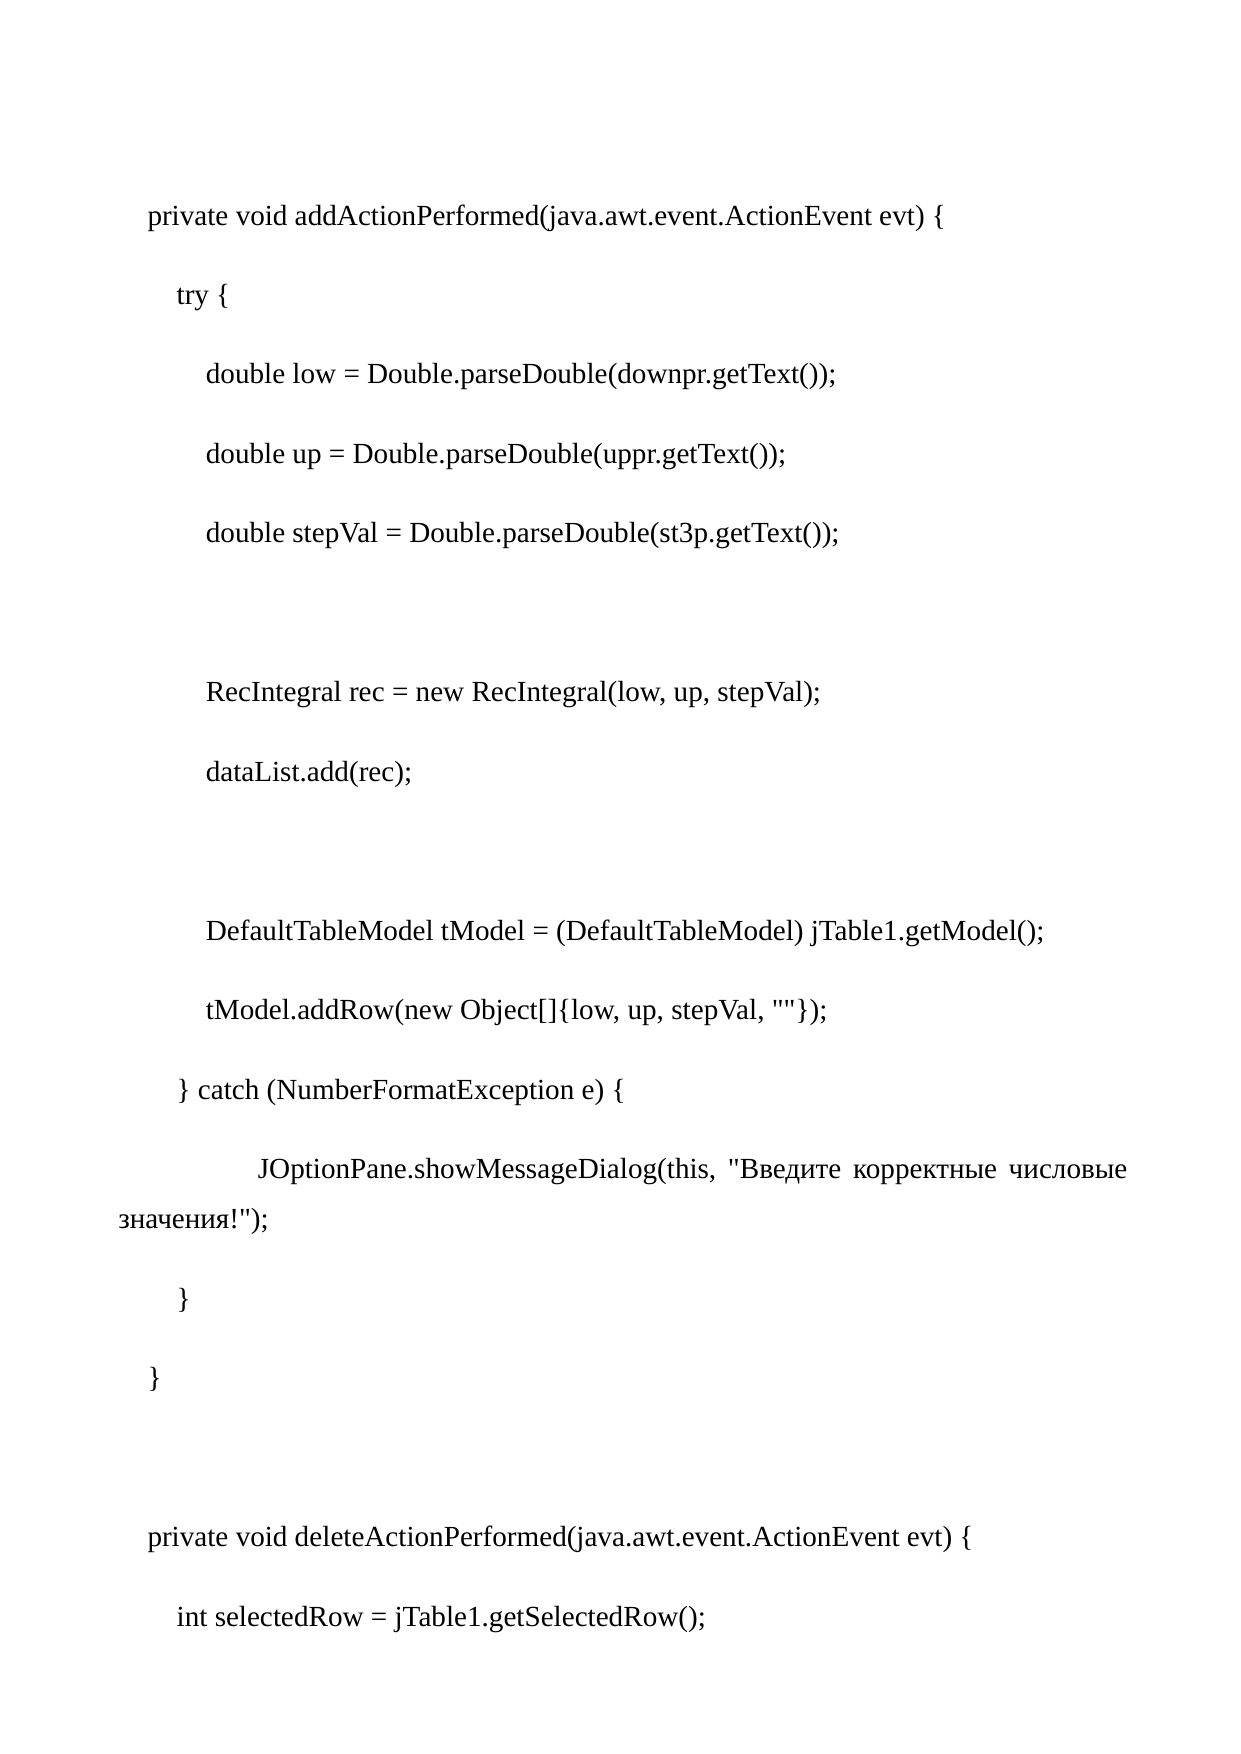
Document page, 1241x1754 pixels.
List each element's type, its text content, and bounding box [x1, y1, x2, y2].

text double low = Double.parseDouble(downpr.getText()); [118, 357, 1128, 390]
text } [118, 1281, 1128, 1315]
text } [118, 1361, 1128, 1394]
text private void addActionPerformed(java.awt.event.ActionEvent evt) { [118, 198, 1128, 231]
text int selectedRow = jTable1.getSelectedRow(); [118, 1599, 1128, 1633]
text JOptionPane.showMessageDialog(this, "Введите корректные числовые значения!"); [118, 1151, 1128, 1235]
text DefaultTableModel tModel = (DefaultTableModel) jTable1.getModel(); [118, 913, 1128, 946]
text dataList.add(rec); [118, 754, 1128, 787]
text try { [118, 277, 1128, 311]
text RecIntegral rec = new RecIntegral(low, up, stepVal); [118, 674, 1128, 708]
text tModel.addRow(new Object[]{low, up, stepVal, ""}); [118, 992, 1128, 1026]
text } catch (NumberFormatException e) { [118, 1072, 1128, 1105]
text double stepVal = Double.parseDouble(st3p.getText()); [118, 516, 1128, 549]
text private void deleteActionPerformed(java.awt.event.ActionEvent evt) { [118, 1519, 1128, 1553]
text double up = Double.parseDouble(uppr.getText()); [118, 436, 1128, 469]
